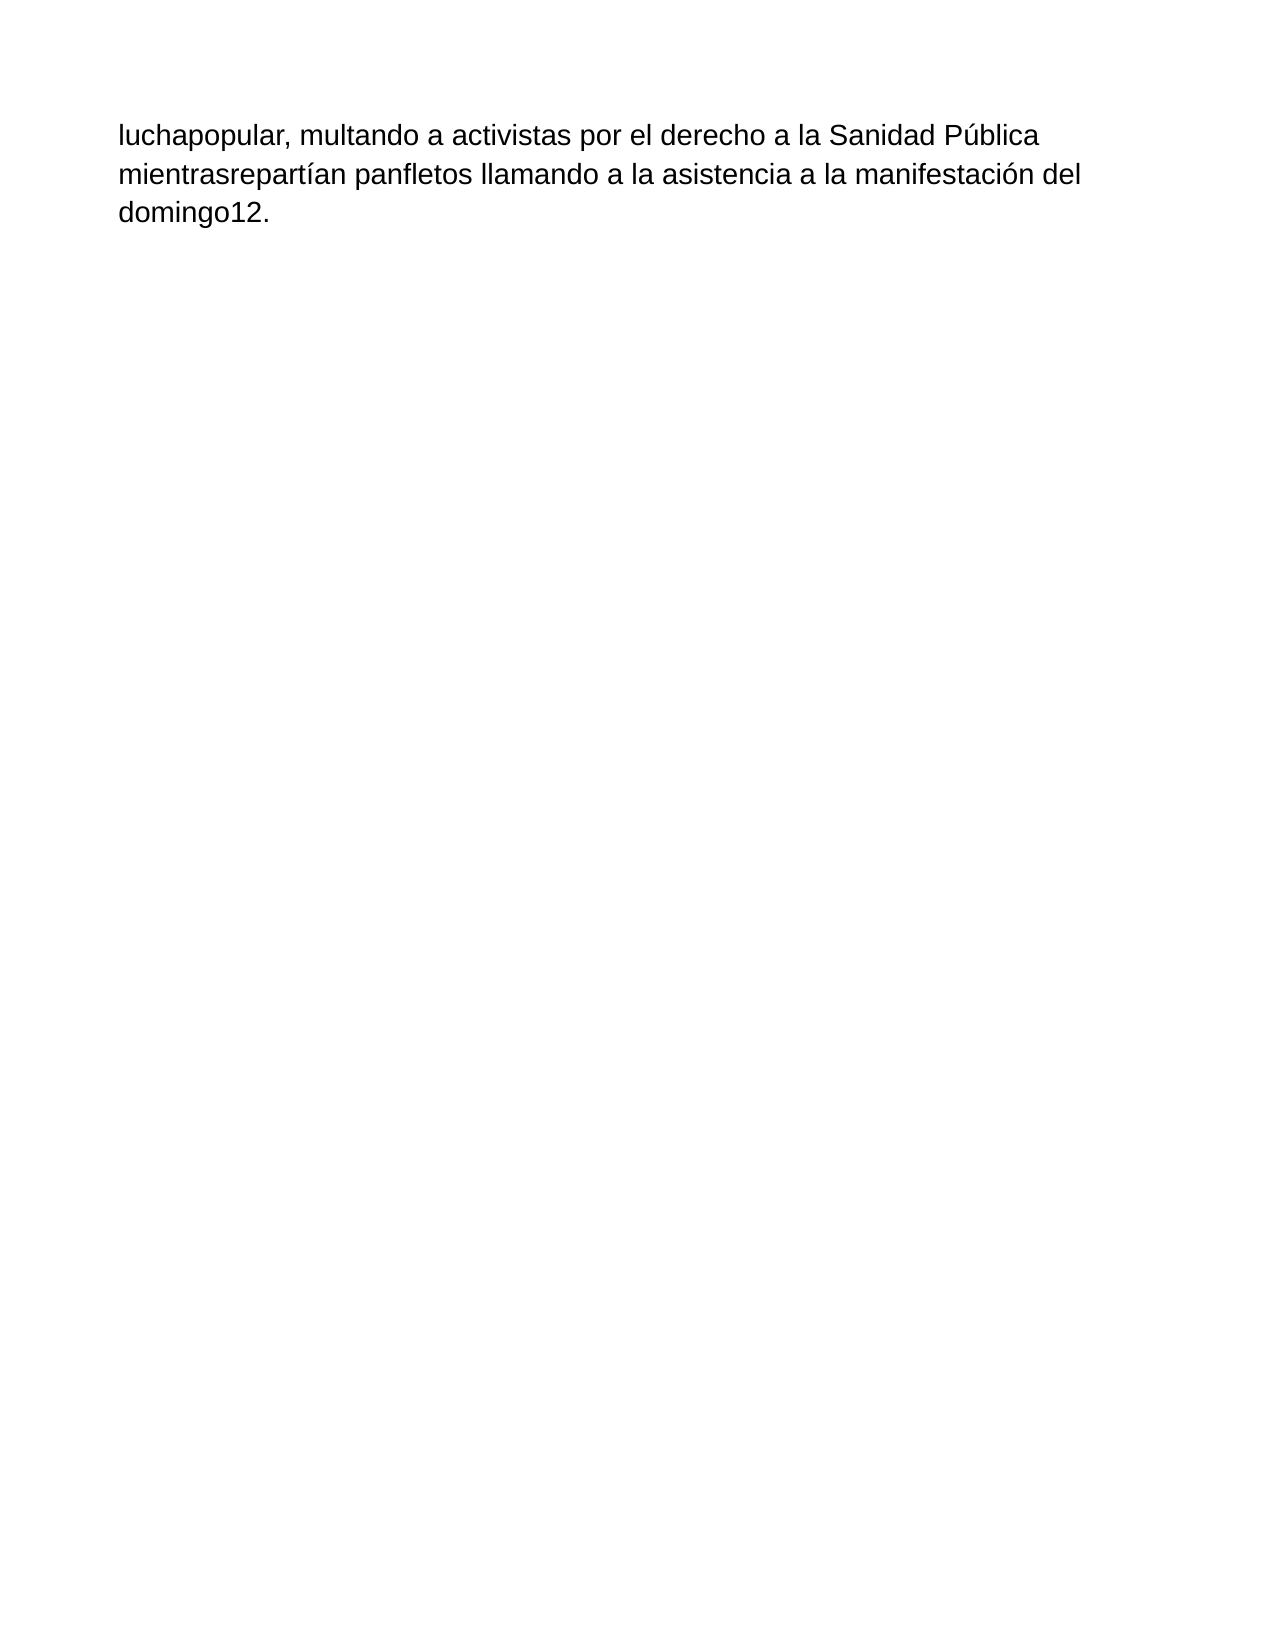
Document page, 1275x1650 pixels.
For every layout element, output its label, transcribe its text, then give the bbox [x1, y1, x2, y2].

text luchapopular, multando a activistas por el derecho a la Sanidad Pública mientrasrepartían panfletos llamando a la asistencia a la manifestación del domingo12. [118, 118, 1157, 229]
